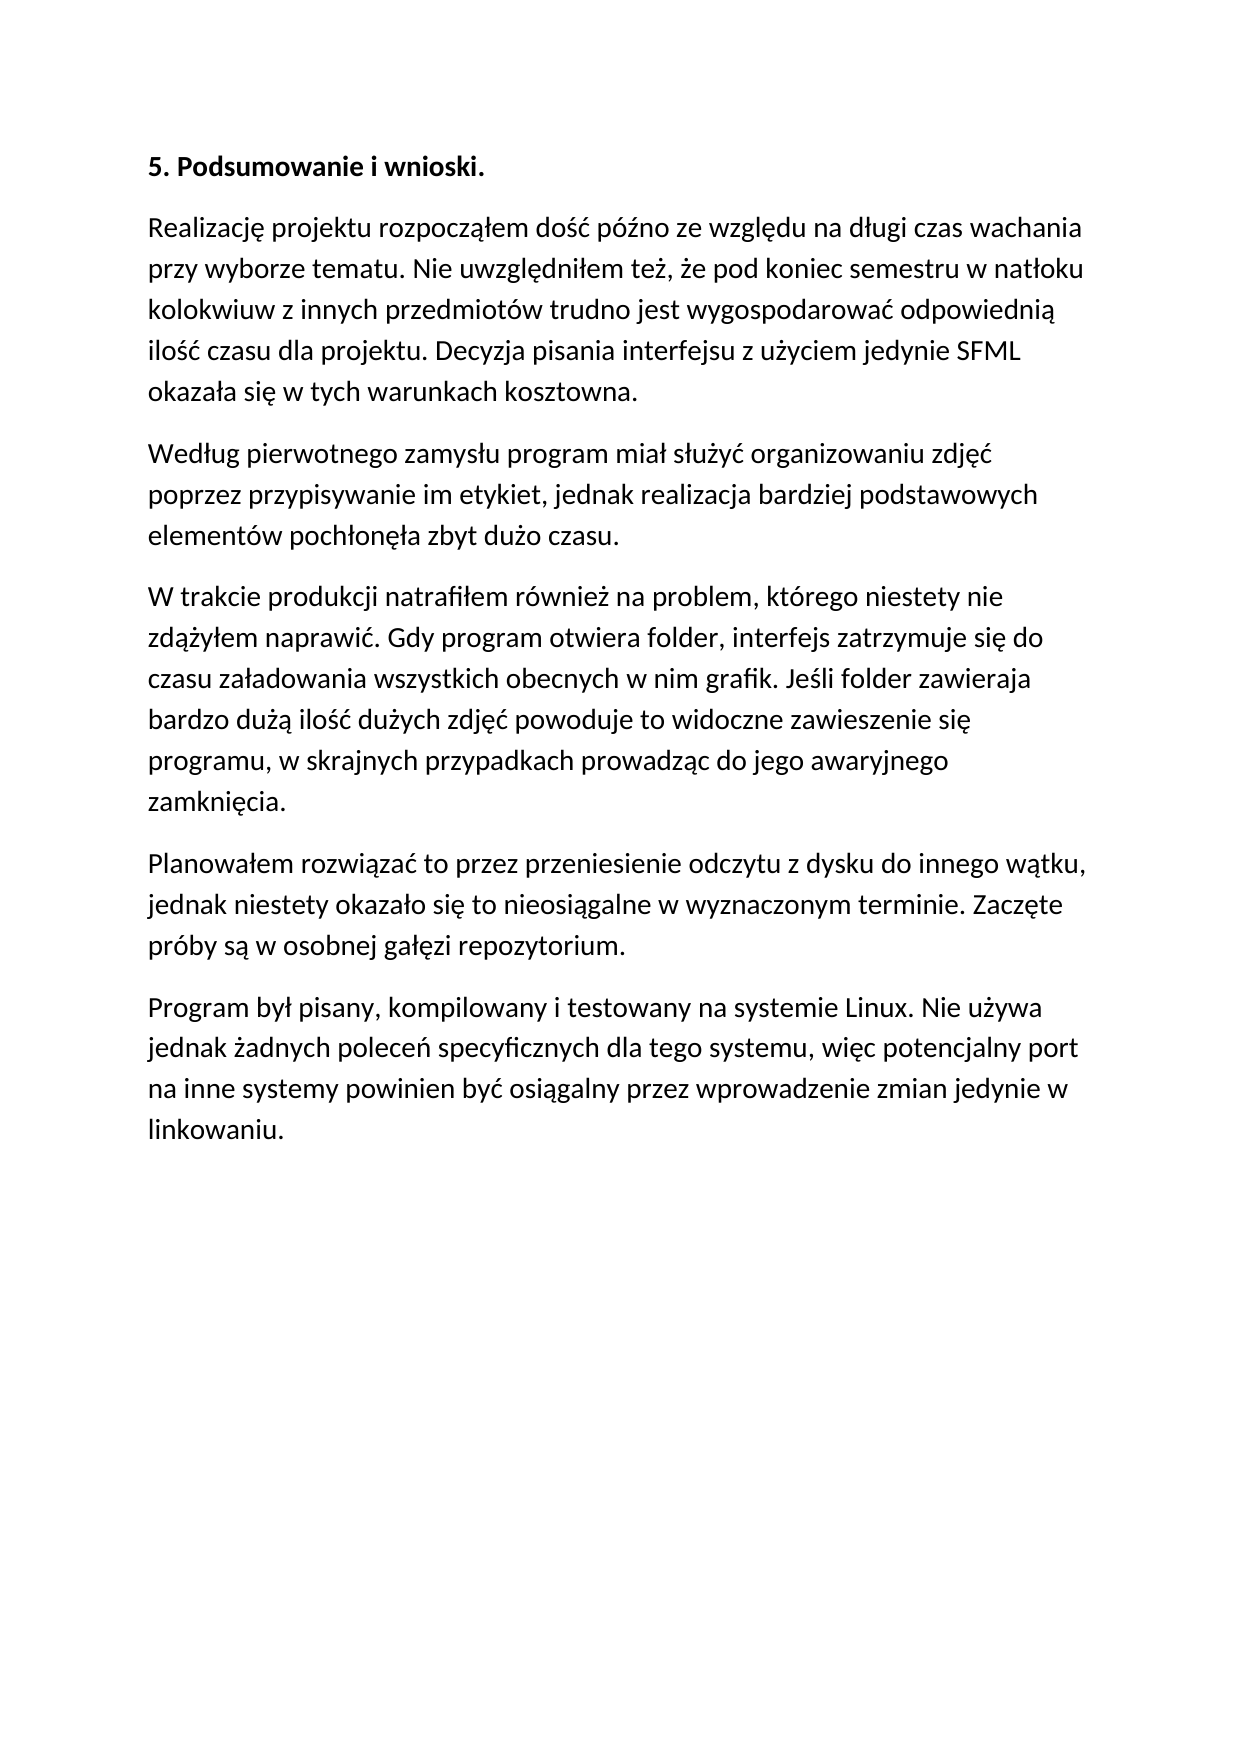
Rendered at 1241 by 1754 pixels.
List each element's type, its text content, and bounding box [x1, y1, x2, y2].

text 5. Podsumowanie i wnioski. [148, 148, 1093, 183]
text Realizację projektu rozpocząłem dość późno ze względu na długi czas wachania przy wyborze tematu. Nie uwzględniłem też, że pod koniec semestru w natłoku kolokwiuw z innych przedmiotów trudno jest wygospodarować odpowiednią ilość czasu dla projektu. Decyzja pisania interfejsu z użyciem jedynie SFML okazała się w tych warunkach kosztowna. [148, 209, 1093, 409]
text W trakcie produkcji natrafiłem również na problem, którego niestety nie zdążyłem naprawić. Gdy program otwiera folder, interfejs zatrzymuje się do czasu załadowania wszystkich obecnych w nim grafik. Jeśli folder zawieraja bardzo dużą ilość dużych zdjęć powoduje to widoczne zawieszenie się programu, w skrajnych przypadkach prowadząc do jego awaryjnego zamknięcia. [148, 578, 1093, 819]
text Planowałem rozwiązać to przez przeniesienie odczytu z dysku do innego wątku, jednak niestety okazało się to nieosiągalne w wyznaczonym terminie. Zaczęte próby są w osobnej gałęzi repozytorium. [148, 845, 1093, 962]
text Program był pisany, kompilowany i testowany na systemie Linux. Nie używa jednak żadnych poleceń specyficznych dla tego systemu, więc potencjalny port na inne systemy powinien być osiągalny przez wprowadzenie zmian jedynie w linkowaniu. [148, 989, 1093, 1147]
text Według pierwotnego zamysłu program miał służyć organizowaniu zdjęć poprzez przypisywanie im etykiet, jednak realizacja bardziej podstawowych elementów pochłonęła zbyt dużo czasu. [148, 435, 1093, 552]
